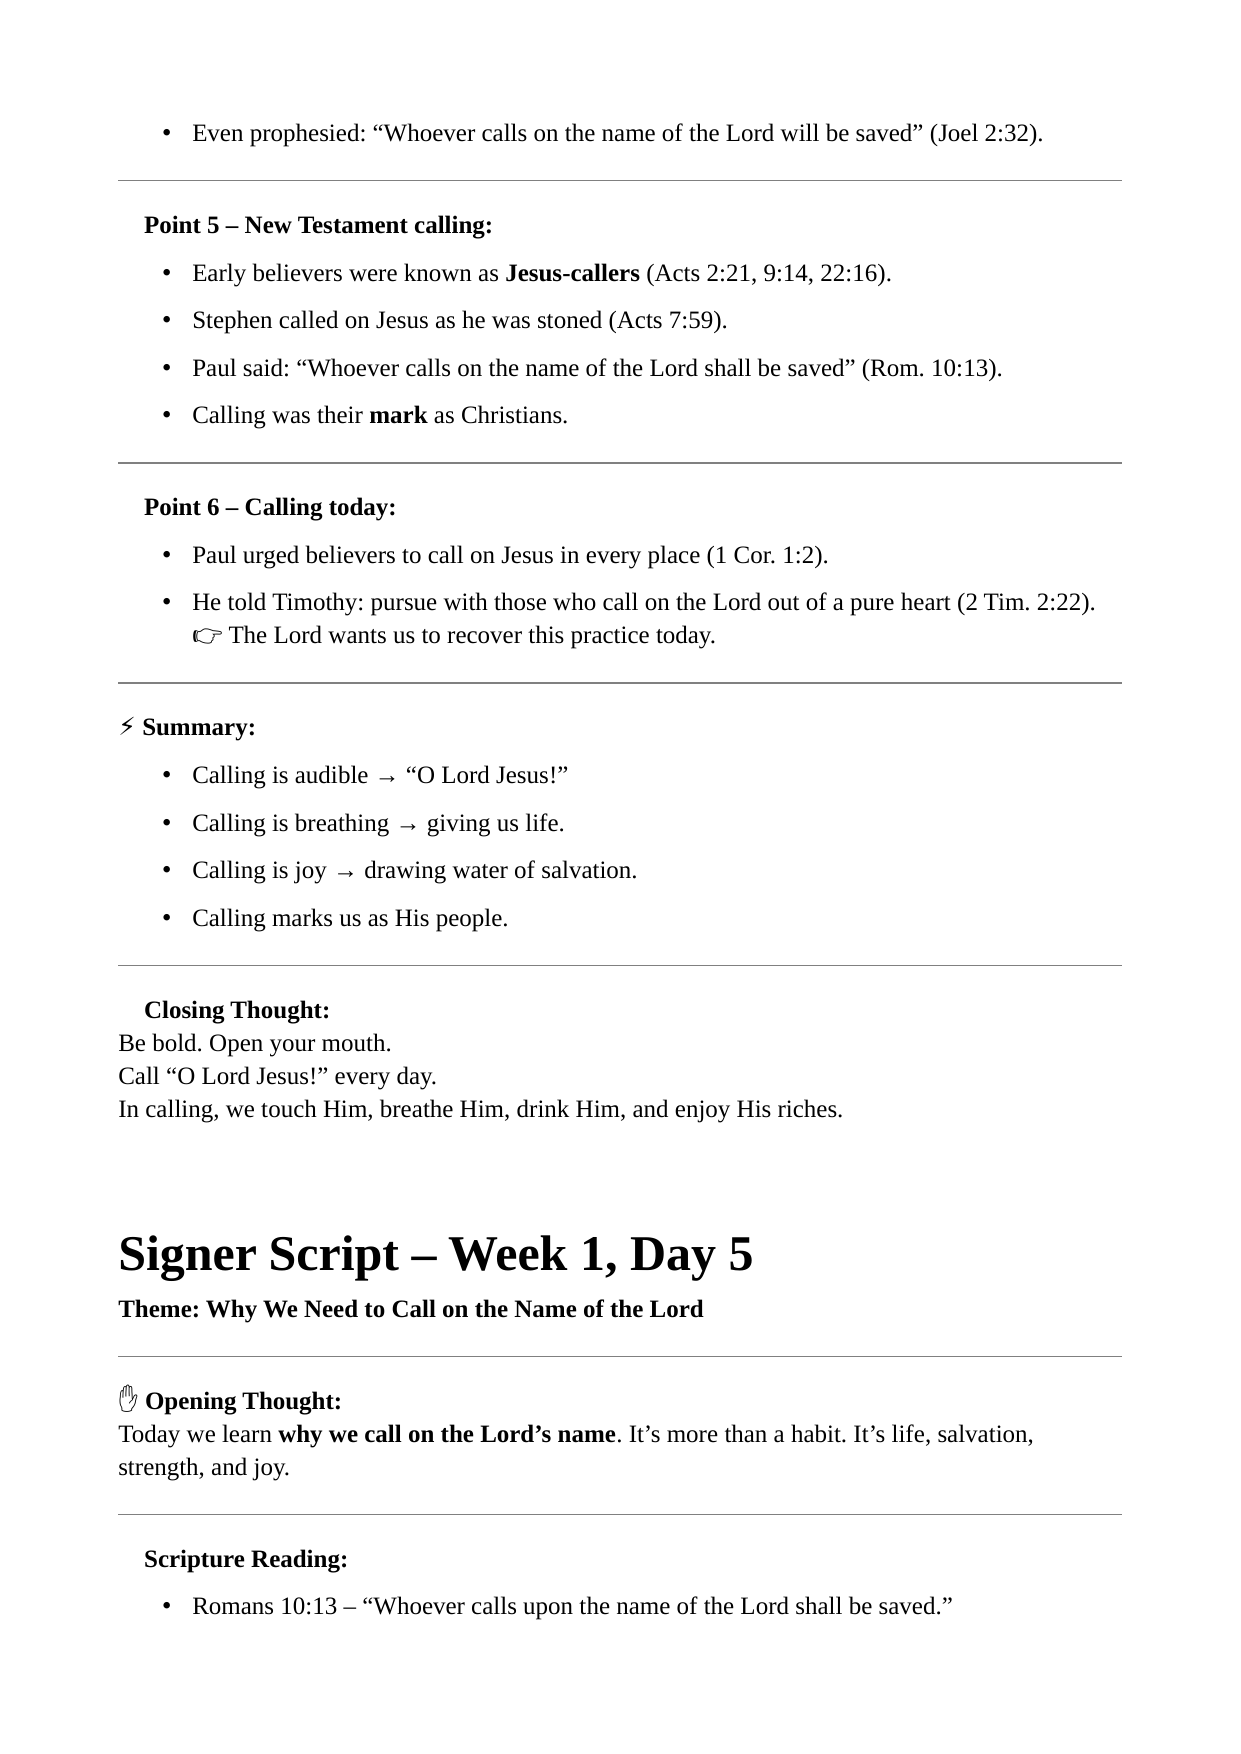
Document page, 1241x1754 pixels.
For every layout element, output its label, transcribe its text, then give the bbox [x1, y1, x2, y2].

list Calling marks us as His people. [162, 903, 1122, 932]
text ✋ Opening Thought: Today we learn why we call on the Lord’s name. It’s more than a habit. It’s life, salvation, strength, and joy. [118, 1386, 1122, 1481]
text Theme: Why We Need to Call on the Name of the Lord [118, 1294, 1122, 1323]
list Early believers were known as Jesus-callers (Acts 2:21, 9:14, 22:16). [162, 258, 1122, 286]
text 🙋 Point 5 – New Testament calling: [118, 210, 1122, 239]
list Calling is joy → drawing water of salvation. [162, 855, 1122, 884]
text 📖 Scripture Reading: [118, 1544, 1122, 1572]
list Stephen called on Jesus as he was stoned (Acts 7:59). [162, 305, 1122, 334]
list Calling is audible → “O Lord Jesus!” [162, 760, 1122, 789]
subtitle Signer Script – Week 1, Day 5 [118, 1224, 1122, 1281]
list Calling was their mark as Christians. [162, 400, 1122, 429]
list Paul said: “Whoever calls on the name of the Lord shall be saved” (Rom. 10:13). [162, 353, 1122, 382]
list Paul urged believers to call on Jesus in every place (1 Cor. 1:2). [162, 540, 1122, 569]
text 🙏 Closing Thought: Be bold. Open your mouth. Call “O Lord Jesus!” every day. In calling, we touch Him, breathe Him, drink Him, and enjoy His riches. [118, 995, 1122, 1122]
list Even prophesied: “Whoever calls on the name of the Lord will be saved” (Joel 2:32). [162, 118, 1122, 147]
text ⚡ Summary: [118, 712, 1122, 741]
list Calling is breathing → giving us life. [162, 808, 1122, 836]
text 🙌 Point 6 – Calling today: [118, 492, 1122, 521]
list He told Timothy: pursue with those who call on the Lord out of a pure heart (2 Tim. 2:22). 👉 The Lord wants us to recover this practice today. [162, 587, 1122, 649]
list Romans 10:13 – “Whoever calls upon the name of the Lord shall be saved.” [162, 1591, 1122, 1620]
